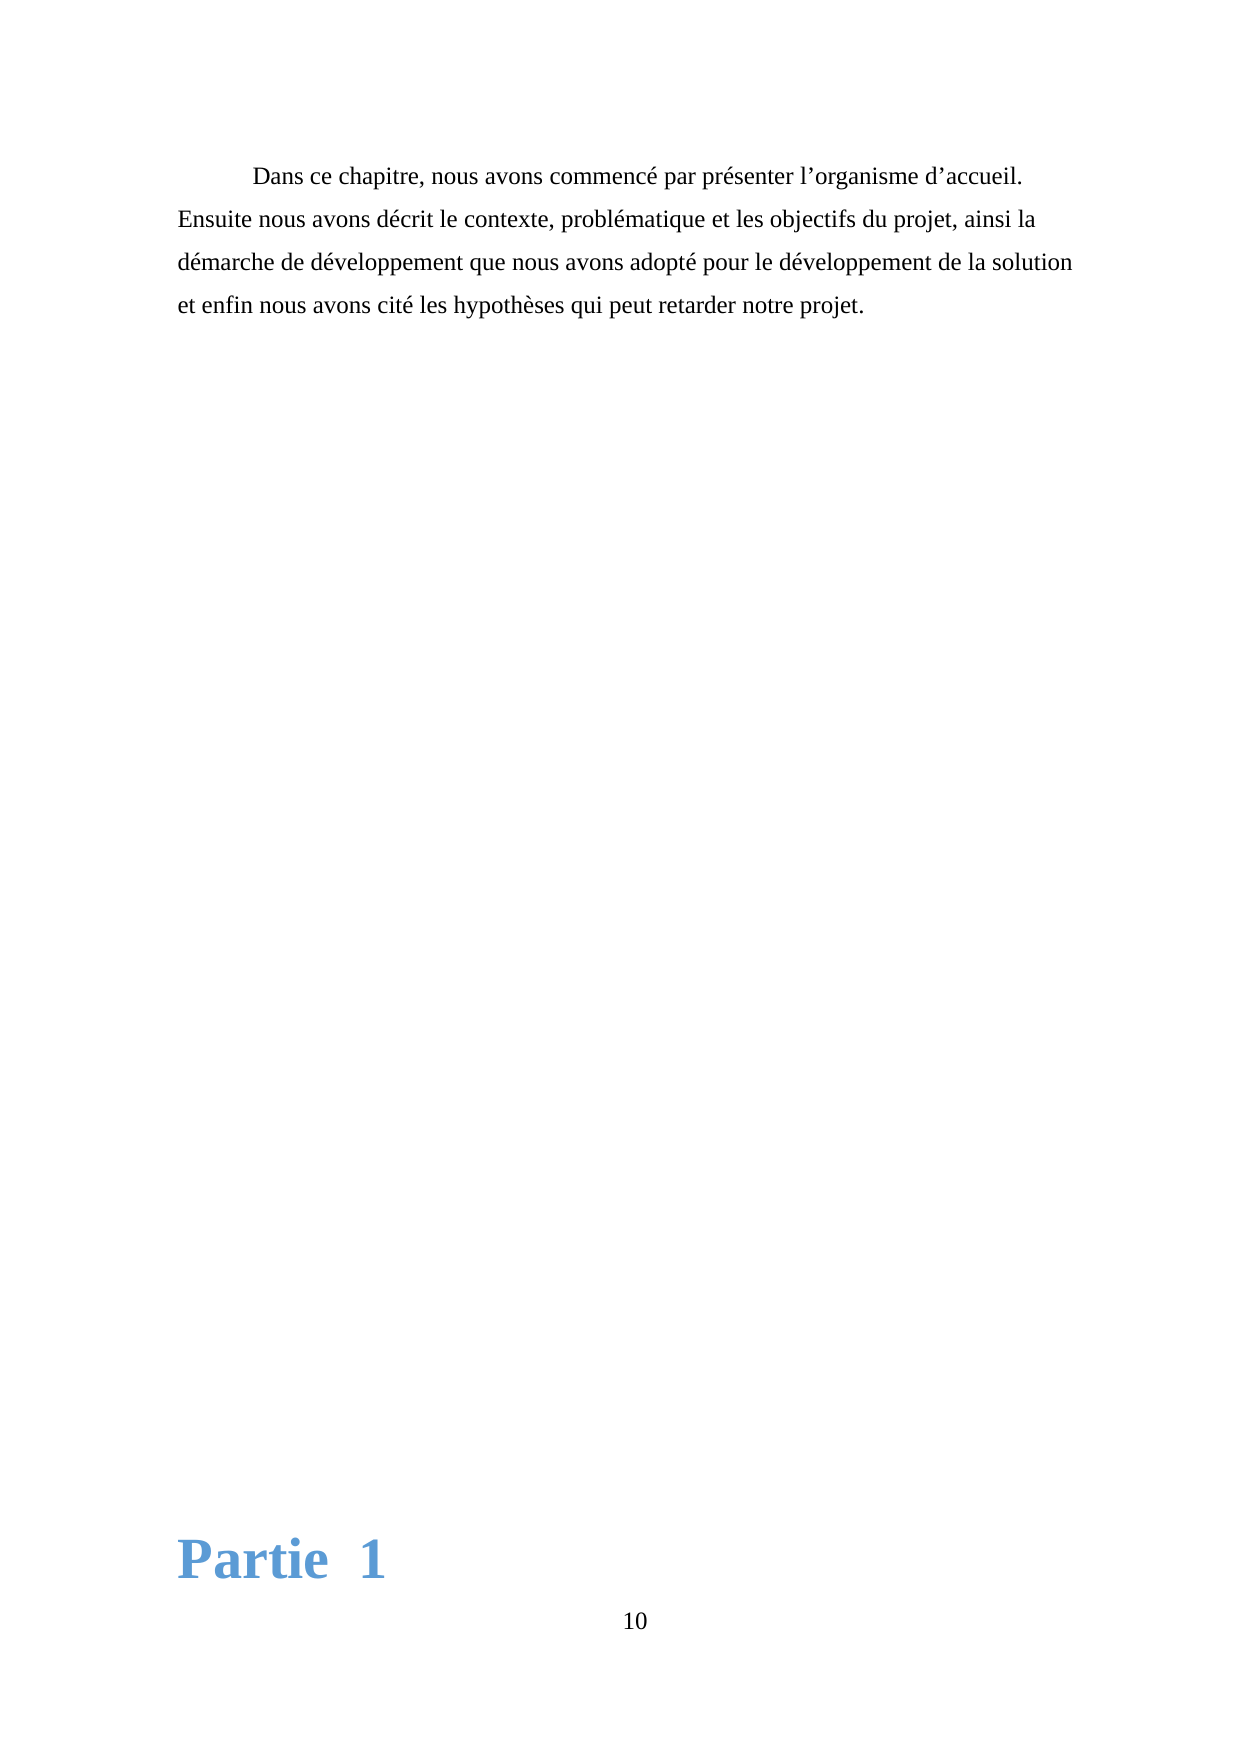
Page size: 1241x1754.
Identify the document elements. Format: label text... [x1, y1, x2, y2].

text Dans ce chapitre, nous avons commencé par présenter l’organisme d’accueil. Ensuite nous avons décrit le contexte, problématique et les objectifs du projet, ainsi la démarche de développement que nous avons adopté pour le développement de la solution et enfin nous avons cité les hypothèses qui peut retarder notre projet. [177, 161, 1092, 319]
text Partie 1 [177, 1524, 1092, 1592]
